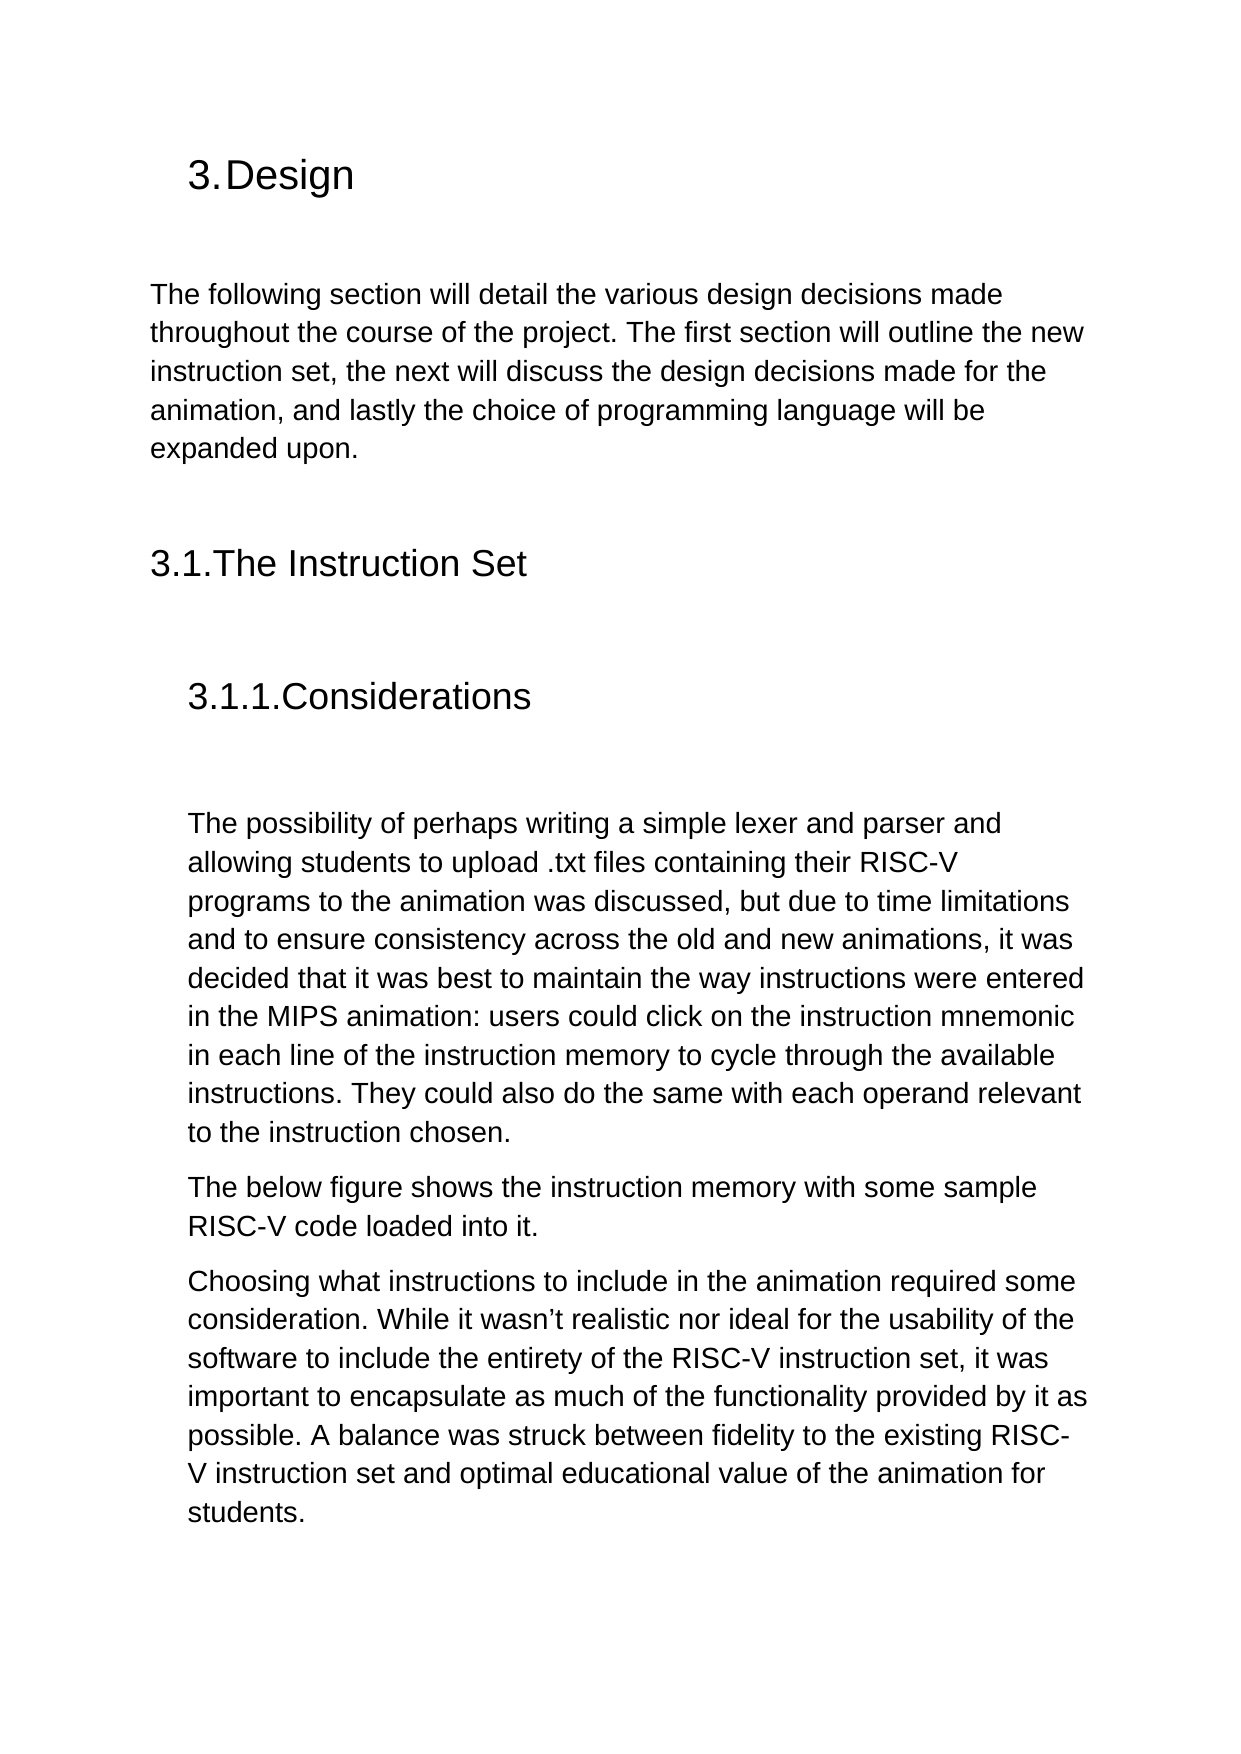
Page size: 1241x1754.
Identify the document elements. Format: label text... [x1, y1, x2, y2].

text 3.1.1.Considerations [150, 674, 1090, 717]
list Design [187, 150, 1090, 198]
text The below figure shows the instruction memory with some sample RISC-V code loaded into it. [187, 1170, 1090, 1242]
text The following section will detail the various design decisions made throughout the course of the project. The first section will outline the new instruction set, the next will discuss the design decisions made for the animation, and lastly the choice of programming language will be expanded upon. [150, 277, 1090, 465]
text 3.1.The Instruction Set [150, 542, 1090, 585]
text Choosing what instructions to include in the animation required some consideration. While it wasn’t realistic nor ideal for the usability of the software to include the entirety of the RISC-V instruction set, it was important to encapsulate as much of the functionality provided by it as possible. A balance was struck between fidelity to the existing RISC-V instruction set and optimal educational value of the animation for students. [187, 1264, 1090, 1529]
text The possibility of perhaps writing a simple lexer and parser and allowing students to upload .txt files containing their RISC-V programs to the animation was discussed, but due to time limitations and to ensure consistency across the old and new animations, it was decided that it was best to maintain the way instructions were entered in the MIPS animation: users could click on the instruction mnemonic in each line of the instruction memory to cycle through the available instructions. They could also do the same with each operand relevant to the instruction chosen. [187, 807, 1090, 1148]
